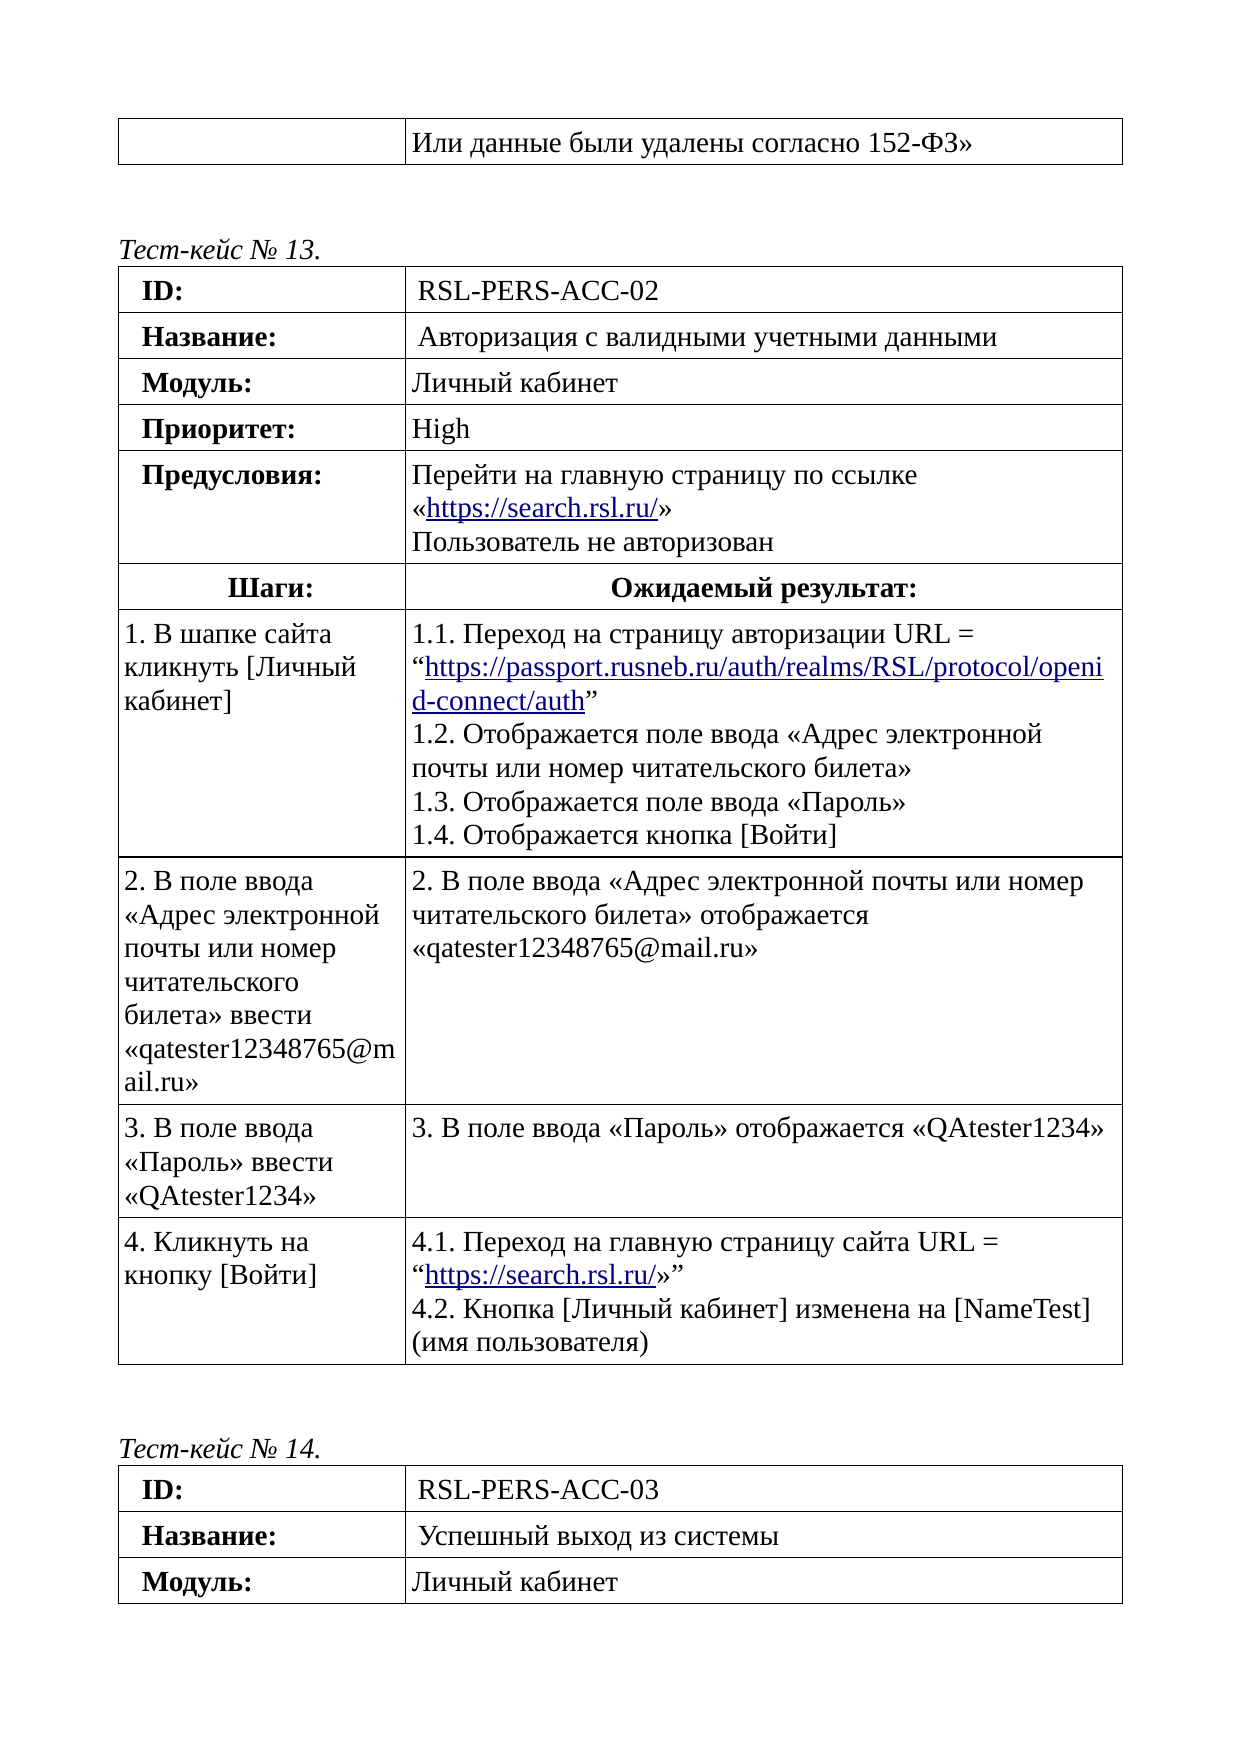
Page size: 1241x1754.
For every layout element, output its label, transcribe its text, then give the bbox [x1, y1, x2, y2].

table_cell [119, 119, 405, 164]
table_cell 1.1. Переход на страницу авторизации URL = “https://passport.rusneb.ru/auth/realms/RSL/protocol/openid-connect/auth” 1.2. Отображается поле ввода «Адрес электронной почты или номер читательского билета» 1.3. Отображается поле ввода «Пароль» 1.4. Отображается кнопка [Войти] [406, 610, 1122, 856]
table_header RSL-PERS-ACC-02 [406, 267, 1122, 312]
table_cell 1. В шапке сайта кликнуть [Личный кабинет] [119, 610, 405, 856]
table_cell Название: [119, 1512, 405, 1557]
table_cell Модуль: [119, 359, 405, 404]
table_cell Или данные были удалены согласно 152-ФЗ» [406, 119, 1122, 164]
table_cell Модуль: [119, 1558, 405, 1603]
table_cell Ожидаемый результат: [406, 564, 1122, 609]
table_cell Авторизация с валидными учетными данными [406, 313, 1122, 358]
table_cell 3. В поле ввода «Пароль» отображается «QAtester1234» [406, 1105, 1122, 1217]
table_cell 2. В поле ввода «Адрес электронной почты или номер читательского билета» ввести «qatester12348765@mail.ru» [119, 858, 405, 1104]
table_cell 4.1. Переход на главную страницу сайта URL = “https://search.rsl.ru/»” 4.2. Кнопка [Личный кабинет] изменена на [NameTest](имя пользователя) [406, 1218, 1122, 1363]
table_cell Перейти на главную страницу по ссылке «https://search.rsl.ru/» Пользователь не авторизован [406, 451, 1122, 563]
text Тест-кейс № 13. [118, 232, 1122, 266]
table_cell Приоритет: [119, 405, 405, 450]
table_cell 3. В поле ввода «Пароль» ввести «QAtester1234» [119, 1105, 405, 1217]
table_cell Название: [119, 313, 405, 358]
table_cell Успешный выход из системы [406, 1512, 1122, 1557]
table_header ID: [119, 267, 405, 312]
table_header ID: [119, 1466, 405, 1511]
table_cell Личный кабинет [406, 359, 1122, 404]
table_header RSL-PERS-ACC-03 [406, 1466, 1122, 1511]
table_cell 2. В поле ввода «Адрес электронной почты или номер читательского билета» отображается «qatester12348765@mail.ru» [406, 858, 1122, 1104]
table_cell Личный кабинет [406, 1558, 1122, 1603]
table_cell Шаги: [119, 564, 405, 609]
text Тест-кейс № 14. [118, 1432, 1122, 1465]
table_cell 4. Кликнуть на кнопку [Войти] [119, 1218, 405, 1363]
table_cell Предусловия: [119, 451, 405, 563]
table_cell High [406, 405, 1122, 450]
